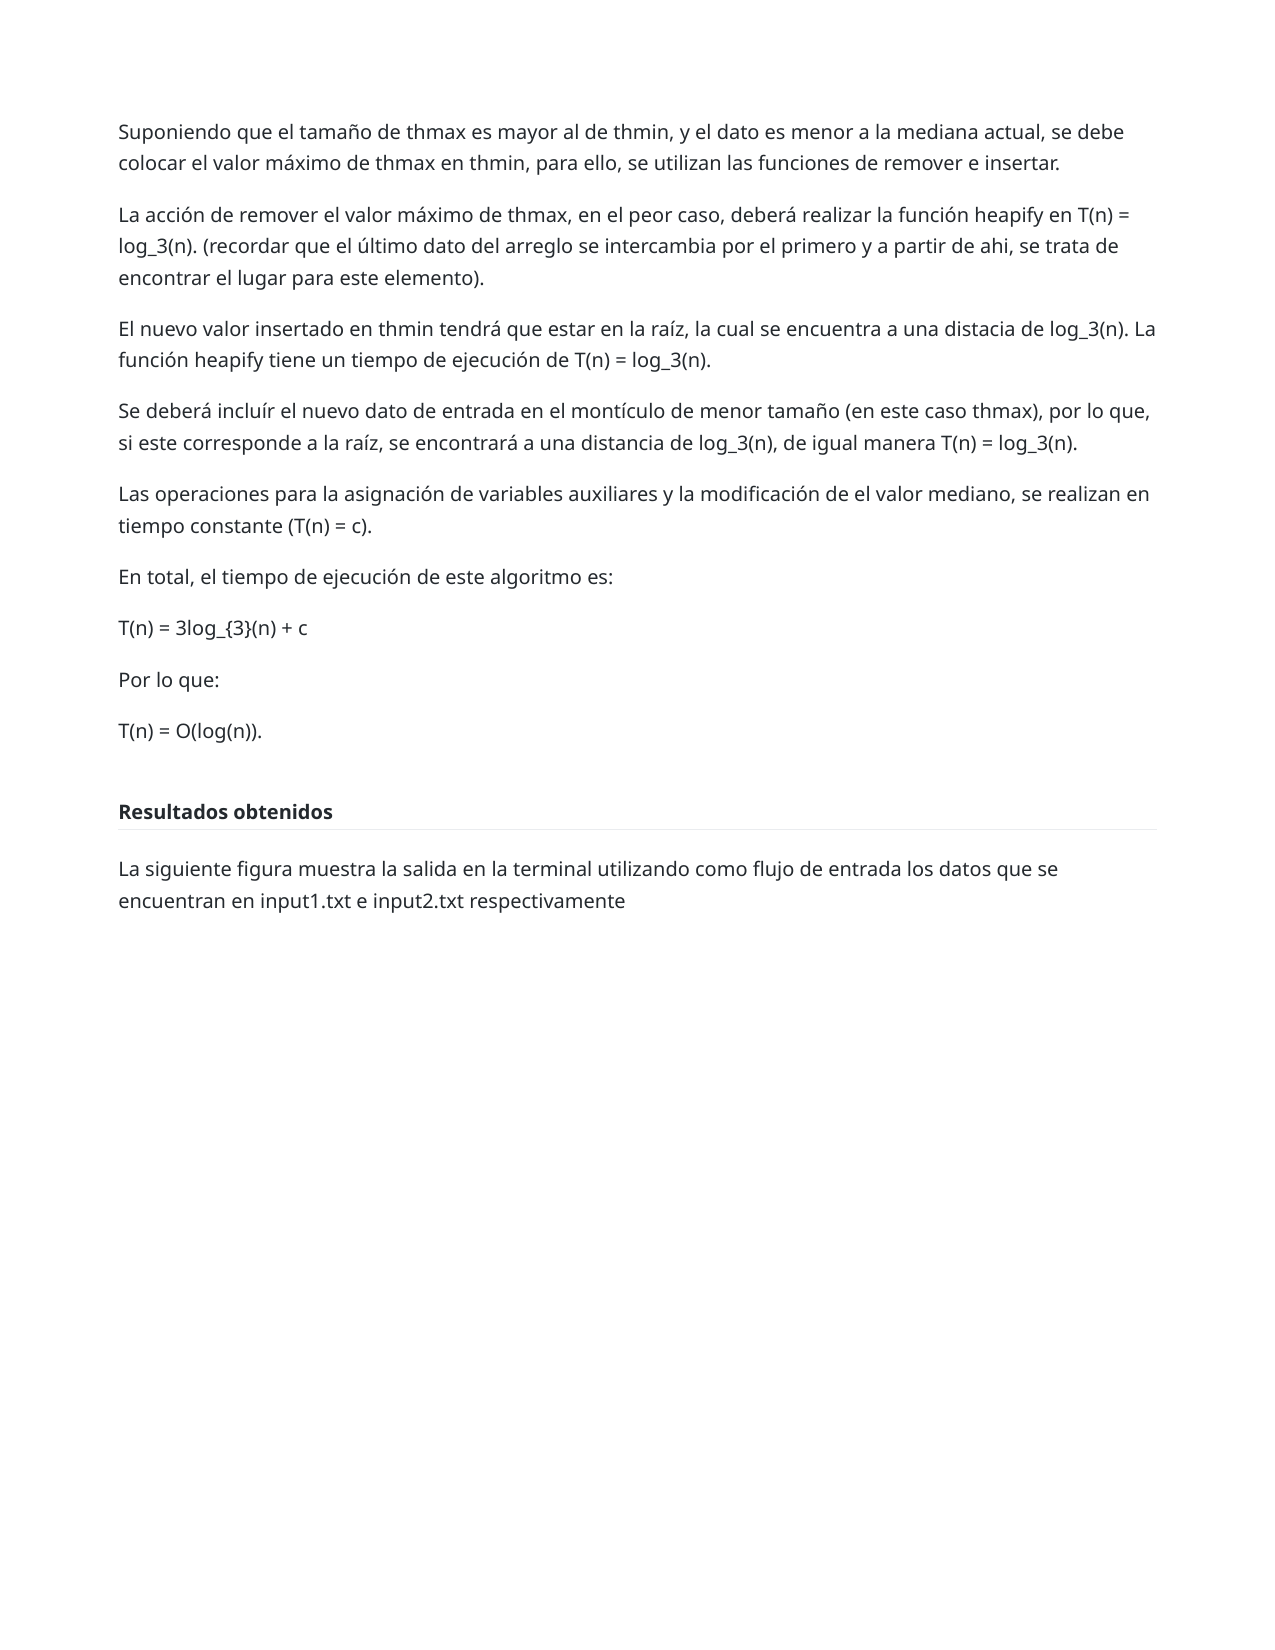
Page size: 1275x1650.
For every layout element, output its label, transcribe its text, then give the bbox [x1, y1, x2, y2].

text T(n) = O(log(n)). [118, 717, 1157, 744]
text La siguiente figura muestra la salida en la terminal utilizando como flujo de entrada los datos que se encuentran en input1.txt e input2.txt respectivamente [118, 856, 1157, 914]
text Suponiendo que el tamaño de thmax es mayor al de thmin, y el dato es menor a la mediana actual, se debe colocar el valor máximo de thmax en thmin, para ello, se utilizan las funciones de remover e insertar. [118, 118, 1157, 177]
text Se deberá incluír el nuevo dato de entrada en el montículo de menor tamaño (en este caso thmax), por lo que, si este corresponde a la raíz, se encontrará a una distancia de log_3(n), de igual manera T(n) = log_3(n). [118, 398, 1157, 456]
text Las operaciones para la asignación de variables auxiliares y la modificación de el valor mediano, se realizan en tiempo constante (T(n) = c). [118, 480, 1157, 539]
text La acción de remover el valor máximo de thmax, en el peor caso, deberá realizar la función heapify en T(n) = log_3(n). (recordar que el último dato del arreglo se intercambia por el primero y a partir de ahi, se trata de encontrar el lugar para este elemento). [118, 201, 1157, 291]
text En total, el tiempo de ejecución de este algoritmo es: [118, 563, 1157, 590]
text Por lo que: [118, 666, 1157, 693]
subtitle Resultados obtenidos [118, 798, 1157, 829]
text T(n) = 3log_{3}(n) + c [118, 614, 1157, 642]
text El nuevo valor insertado en thmin tendrá que estar en la raíz, la cual se encuentra a una distacia de log_3(n). La función heapify tiene un tiempo de ejecución de T(n) = log_3(n). [118, 315, 1157, 373]
